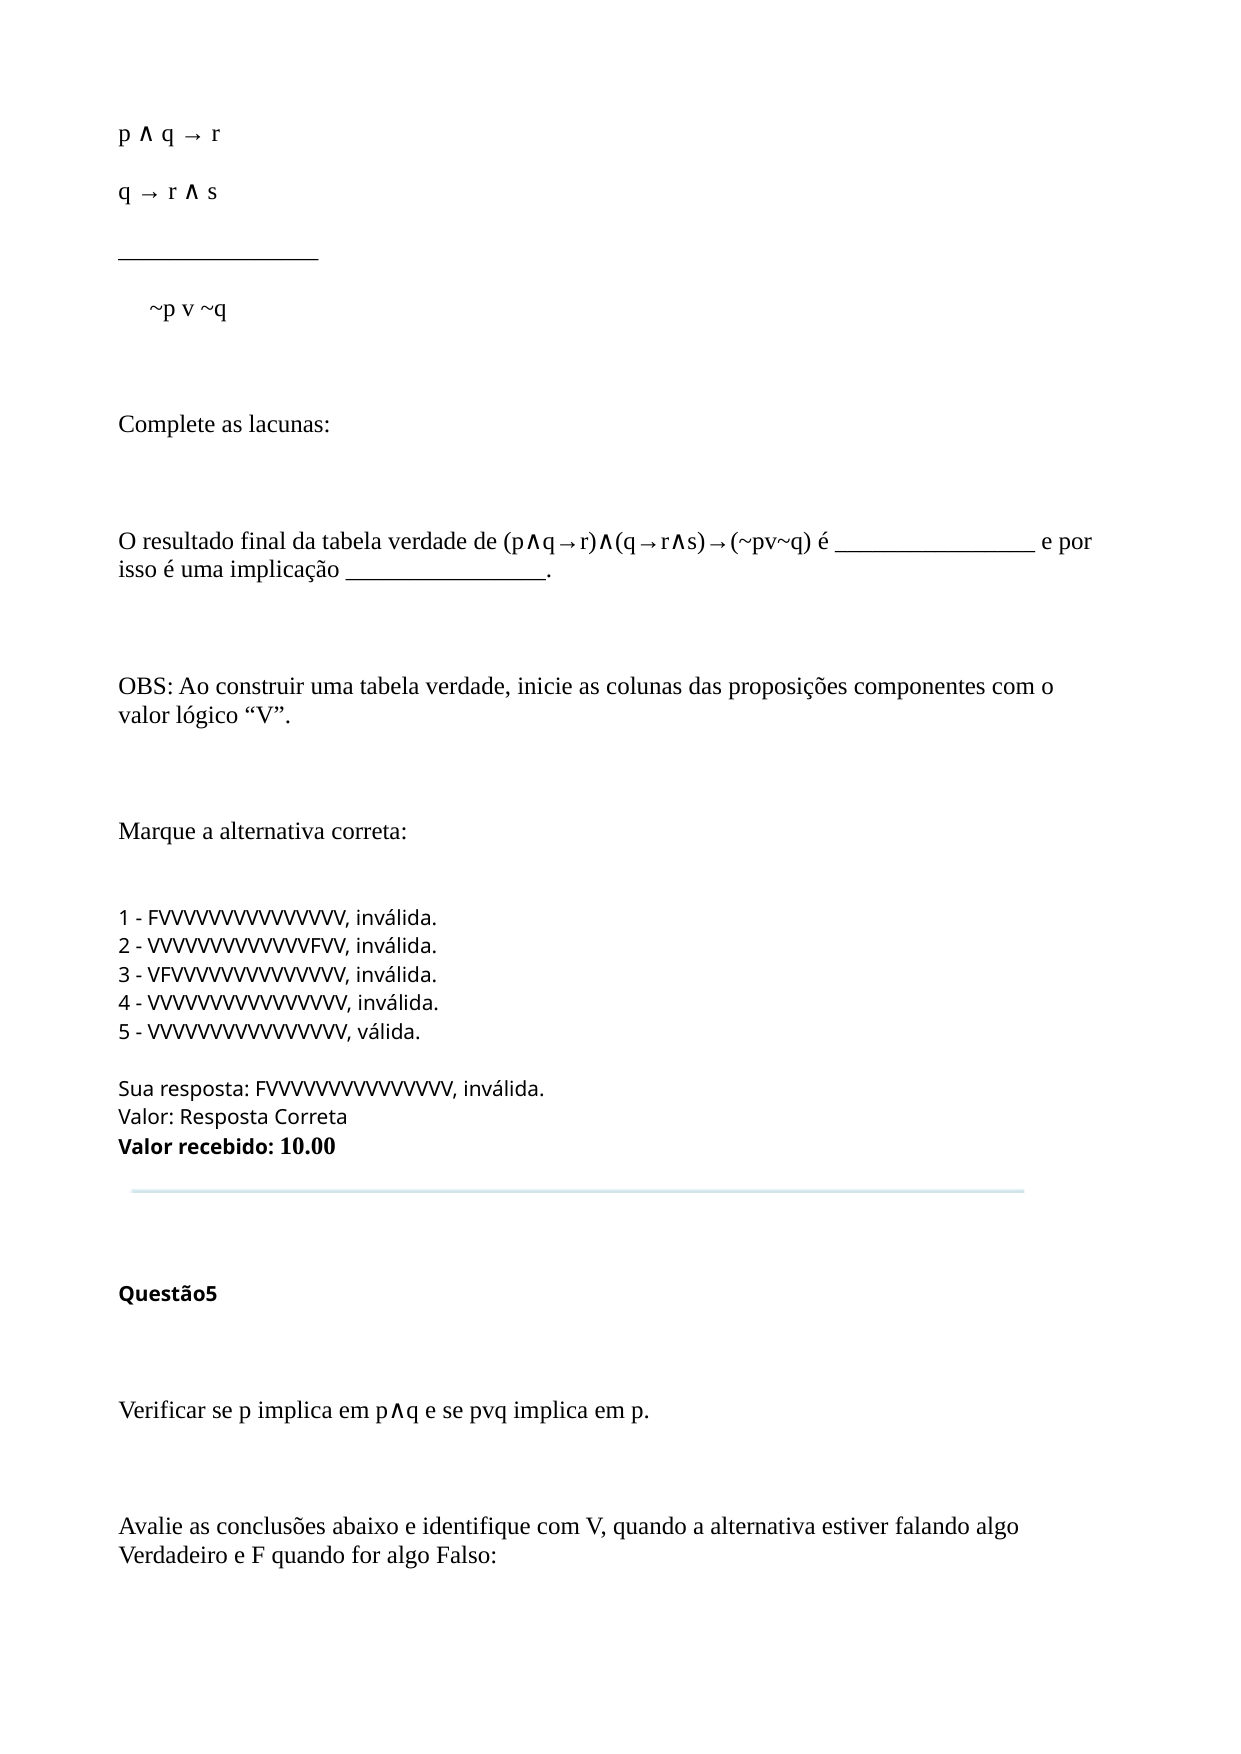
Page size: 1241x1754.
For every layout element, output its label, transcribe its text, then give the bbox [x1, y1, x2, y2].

table_cell [118, 1250, 1087, 1278]
table_cell 1 - FVVVVVVVVVVVVVVV, inválida. [118, 903, 1087, 932]
table_cell [1087, 903, 1093, 932]
table_cell [1087, 1074, 1093, 1102]
table_cell [118, 1221, 1087, 1250]
table_cell [118, 874, 1087, 903]
table_cell [1087, 1045, 1093, 1074]
table_cell Questão5 [118, 1279, 1093, 1308]
table_cell [118, 1192, 1087, 1221]
table_cell [1087, 1250, 1093, 1278]
table_cell [1087, 960, 1093, 988]
table_cell 4 - VVVVVVVVVVVVVVVV, inválida. [118, 989, 1087, 1017]
table_cell [1087, 1103, 1093, 1131]
table_cell Sua resposta: FVVVVVVVVVVVVVVV, inválida. [118, 1074, 1087, 1102]
table_cell 5 - VVVVVVVVVVVVVVVV, válida. [118, 1017, 1087, 1045]
table_cell 2 - VVVVVVVVVVVVVFVV, inválida. [118, 932, 1087, 960]
table_cell Valor recebido: 10.00 [118, 1131, 1087, 1192]
table_cell [1087, 874, 1093, 903]
table_cell p ∧ q → r q → r ∧ s ________________ ~p v ~q Complete as lacunas: O resultado final da tabela verdade de (p∧q→r)∧(q→r∧s)→(~pv~q) é ________________ e por isso é uma implicação ________________. OBS: Ao construir uma tabela verdade, inicie as colunas das proposições componentes com o valor lógico “V”. Marque a alternativa correta: [118, 118, 1093, 874]
table_cell [1087, 1192, 1093, 1221]
table_cell [1087, 1131, 1093, 1192]
table_cell [1087, 1221, 1093, 1250]
table_cell [1087, 932, 1093, 960]
table_cell [118, 1308, 1087, 1337]
picture [118, 1189, 1025, 1193]
table_cell 3 - VFVVVVVVVVVVVVVV, inválida. [118, 960, 1087, 988]
table_cell Valor: Resposta Correta [118, 1103, 1087, 1131]
table_cell [118, 1045, 1087, 1074]
table_cell Verificar se p implica em p∧q e se pvq implica em p. Avalie as conclusões abaixo e identifique com V, quando a alternativa estiver falando algo Verdadeiro e F quando for algo Falso: [118, 1337, 1093, 1598]
table_cell [1087, 989, 1093, 1017]
table_cell [1087, 1308, 1093, 1337]
table_cell [1087, 1017, 1093, 1045]
